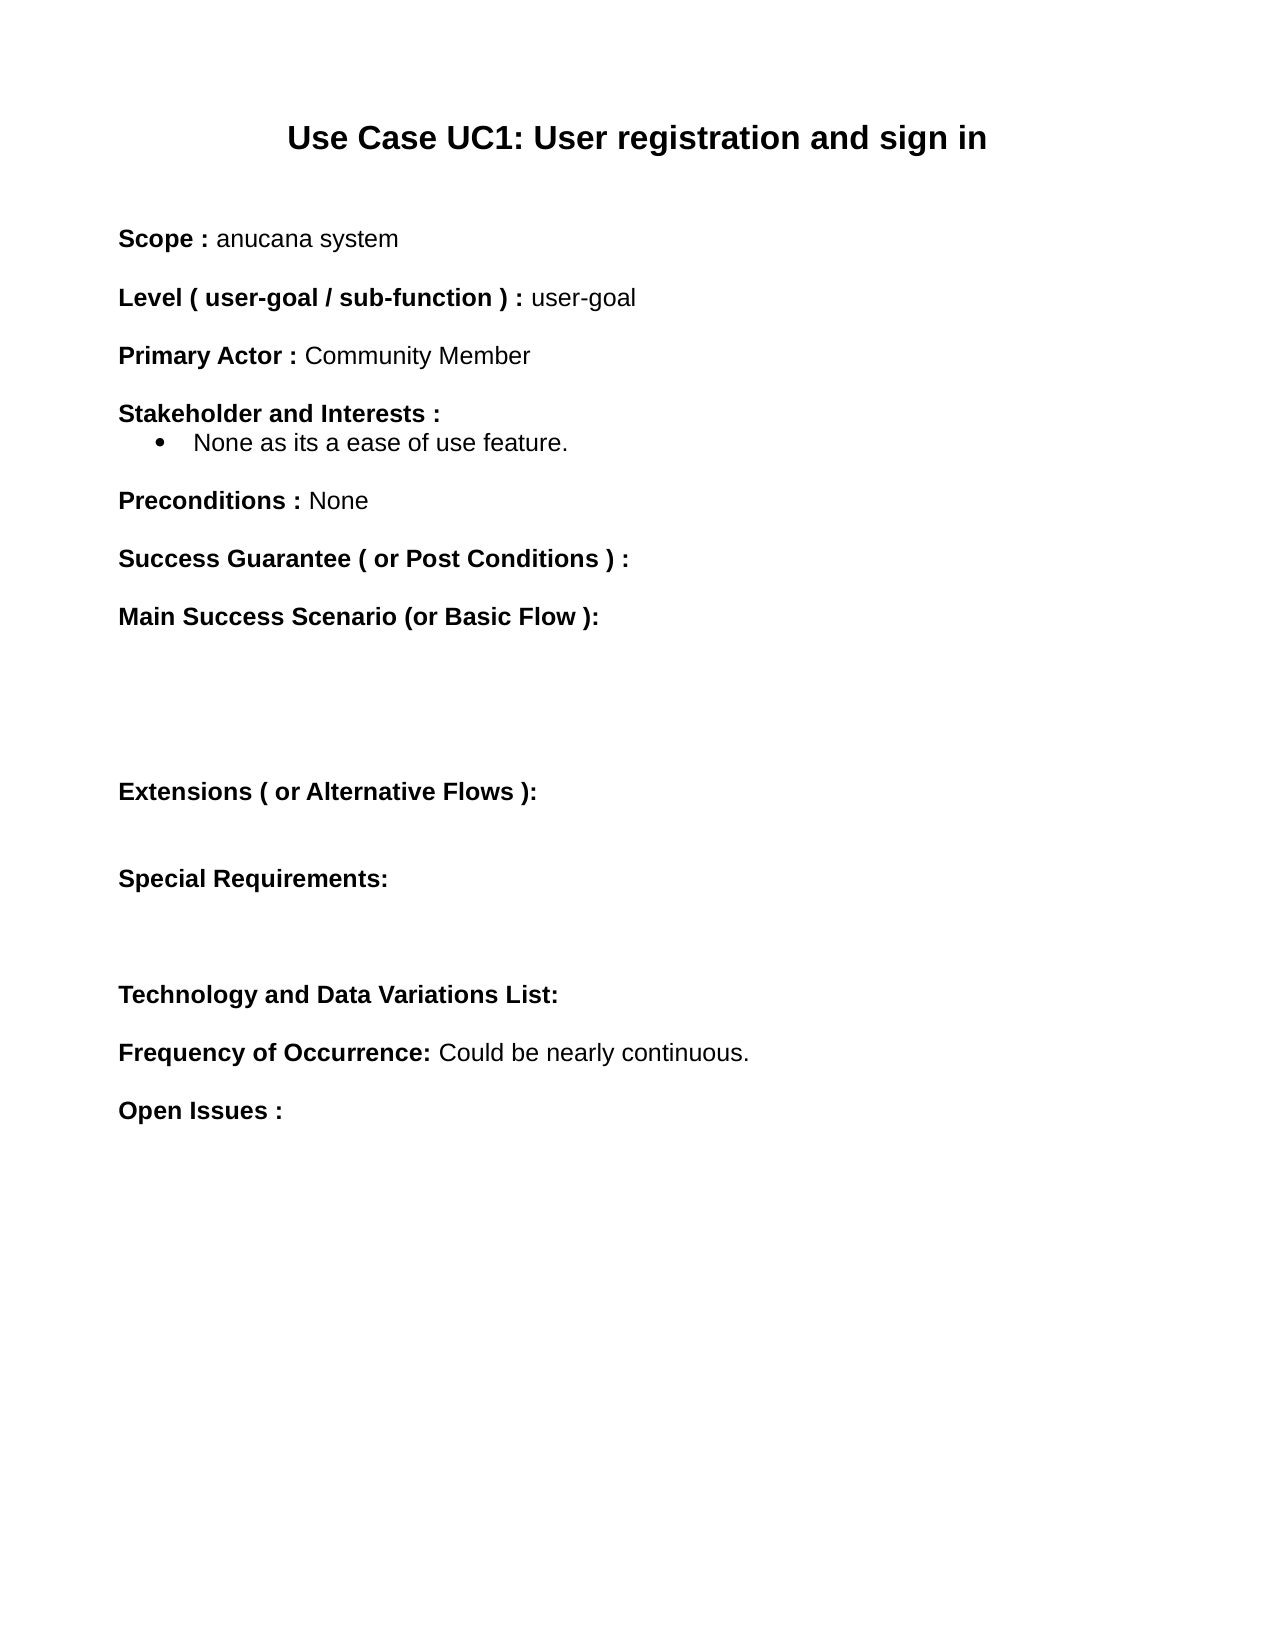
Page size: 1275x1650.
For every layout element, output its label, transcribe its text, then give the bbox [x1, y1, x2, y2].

text Extensions ( or Alternative Flows ): [118, 776, 1157, 806]
text Scope : anucana system [118, 224, 1157, 253]
text Level ( user-goal / sub-function ) : user-goal [118, 282, 1157, 311]
text Stakeholder and Interests : [118, 399, 1157, 428]
text Success Guarantee ( or Post Conditions ) : [118, 544, 1157, 573]
text Technology and Data Variations List: [118, 980, 1157, 1009]
text Primary Actor : Community Member [118, 341, 1157, 369]
text Use Case UC1: User registration and sign in [118, 118, 1157, 157]
list None as its a ease of use feature. [156, 428, 1157, 457]
text Main Success Scenario (or Basic Flow ): [118, 602, 1157, 631]
text Special Requirements: [118, 864, 1157, 893]
text Frequency of Occurrence: Could be nearly continuous. [118, 1038, 1157, 1067]
text Open Issues : [118, 1096, 1157, 1125]
text Preconditions : None [118, 486, 1157, 515]
